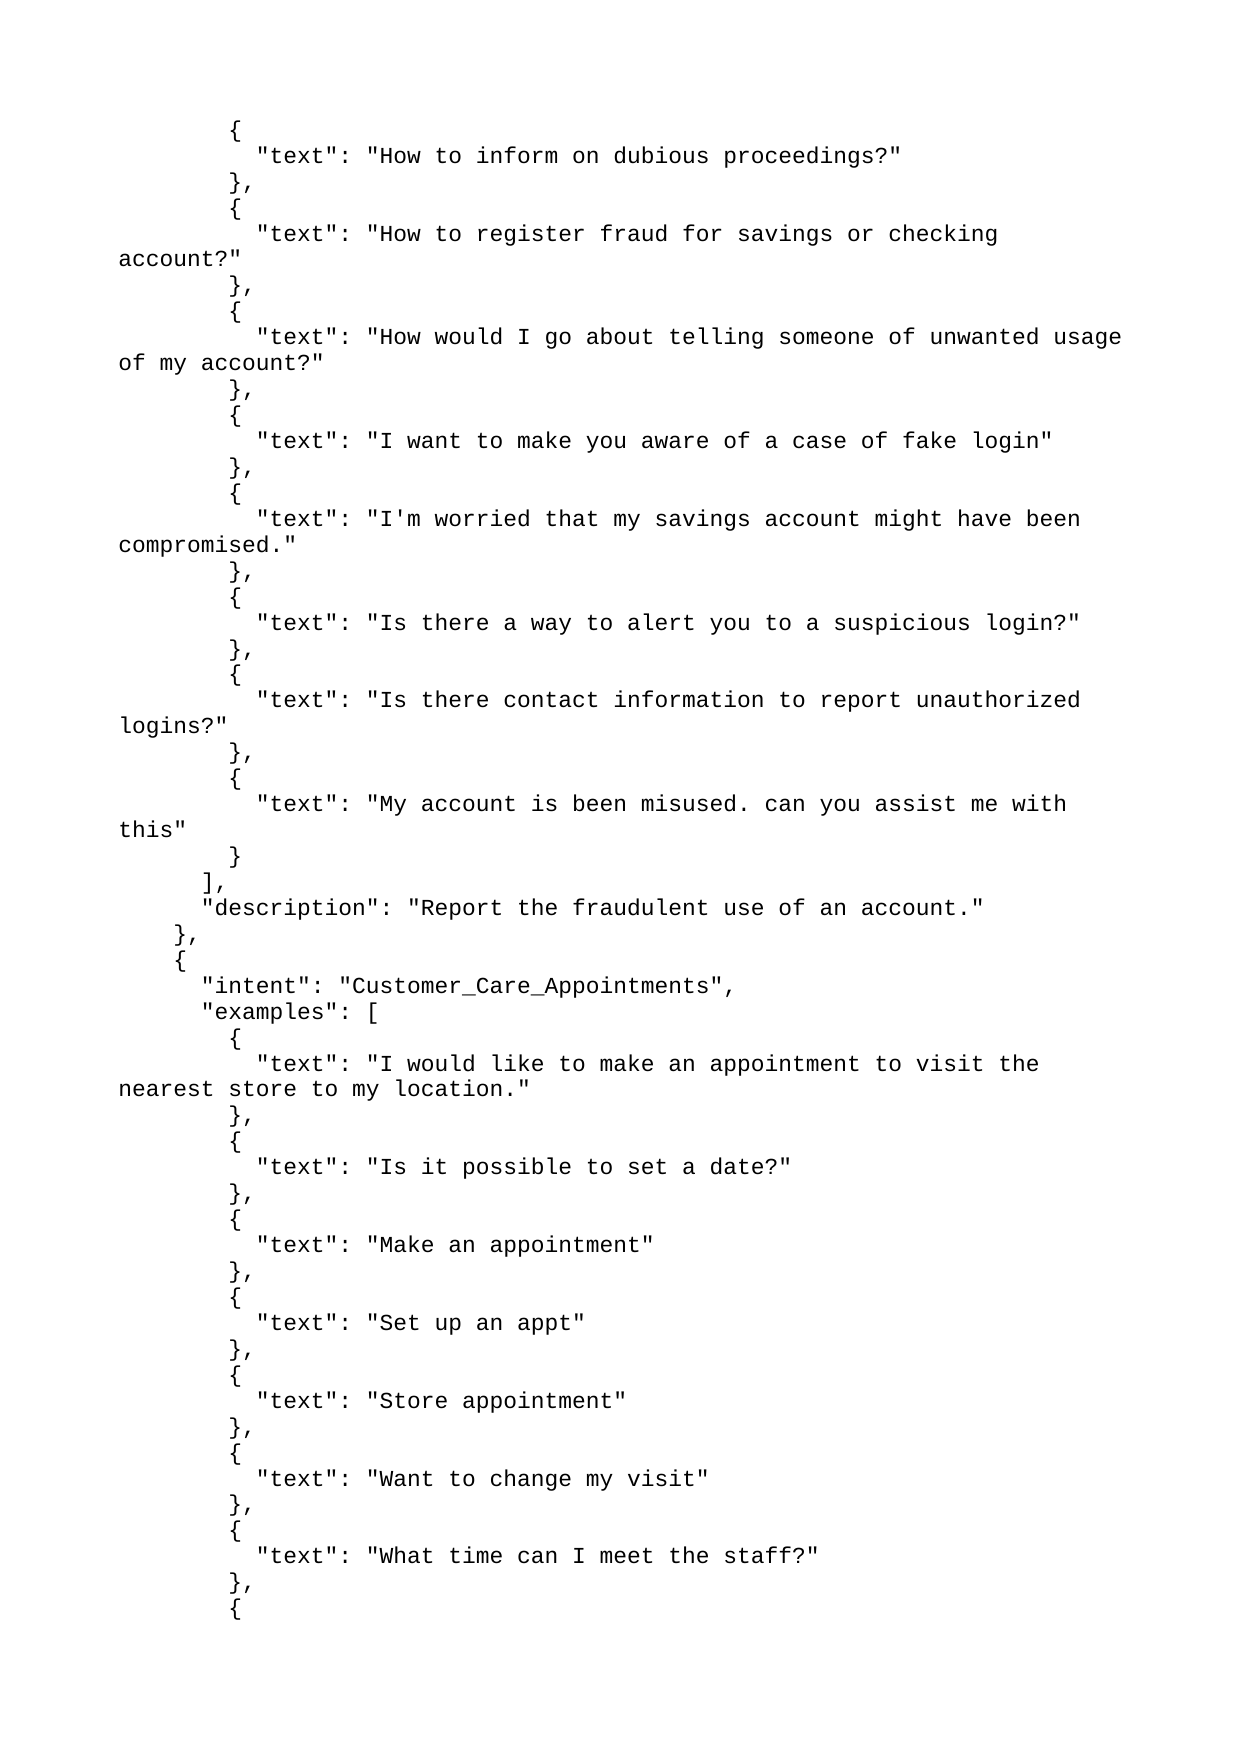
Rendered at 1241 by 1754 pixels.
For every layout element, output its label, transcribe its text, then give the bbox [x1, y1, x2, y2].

text "text": "What time can I meet the staff?" [118, 1545, 1122, 1571]
text }, [118, 1571, 1122, 1597]
text "text": "Store appointment" [118, 1389, 1122, 1415]
text { [118, 403, 1122, 429]
text { [118, 1363, 1122, 1389]
text }, [118, 1337, 1122, 1363]
text ], [118, 870, 1122, 896]
text "text": "Is there a way to alert you to a suspicious login?" [118, 611, 1122, 637]
text { [118, 1026, 1122, 1052]
text { [118, 1441, 1122, 1467]
text { [118, 948, 1122, 974]
text { [118, 481, 1122, 507]
text "text": "I'm worried that my savings account might have been compromised." [118, 507, 1122, 559]
text { [118, 767, 1122, 792]
text "text": "I would like to make an appointment to visit the nearest store to my location." [118, 1052, 1122, 1104]
text { [118, 1130, 1122, 1156]
text { [118, 196, 1122, 222]
text "text": "How to register fraud for savings or checking account?" [118, 222, 1122, 274]
text "text": "How would I go about telling someone of unwanted usage of my account?" [118, 326, 1122, 377]
text "text": "Set up an appt" [118, 1311, 1122, 1337]
text }, [118, 1182, 1122, 1207]
text { [118, 1519, 1122, 1545]
text "text": "Is there contact information to report unauthorized logins?" [118, 689, 1122, 741]
text "examples": [ [118, 1000, 1122, 1026]
text }, [118, 1415, 1122, 1441]
text { [118, 1207, 1122, 1233]
text }, [118, 922, 1122, 948]
text { [118, 663, 1122, 689]
text { [118, 1597, 1122, 1622]
text }, [118, 377, 1122, 403]
text "text": "Make an appointment" [118, 1233, 1122, 1259]
text "text": "Want to change my visit" [118, 1467, 1122, 1493]
text }, [118, 170, 1122, 196]
text }, [118, 1259, 1122, 1285]
text "text": "Is it possible to set a date?" [118, 1156, 1122, 1182]
text } [118, 844, 1122, 870]
text "text": "How to inform on dubious proceedings?" [118, 144, 1122, 170]
text }, [118, 274, 1122, 300]
text }, [118, 559, 1122, 585]
text "intent": "Customer_Care_Appointments", [118, 974, 1122, 1000]
text { [118, 1285, 1122, 1311]
text }, [118, 741, 1122, 767]
text }, [118, 637, 1122, 663]
text }, [118, 1493, 1122, 1519]
text { [118, 300, 1122, 326]
text }, [118, 1104, 1122, 1130]
text { [118, 585, 1122, 611]
text "description": "Report the fraudulent use of an account." [118, 896, 1122, 922]
text "text": "My account is been misused. can you assist me with this" [118, 792, 1122, 844]
text { [118, 118, 1122, 144]
text "text": "I want to make you aware of a case of fake login" [118, 429, 1122, 455]
text }, [118, 455, 1122, 481]
